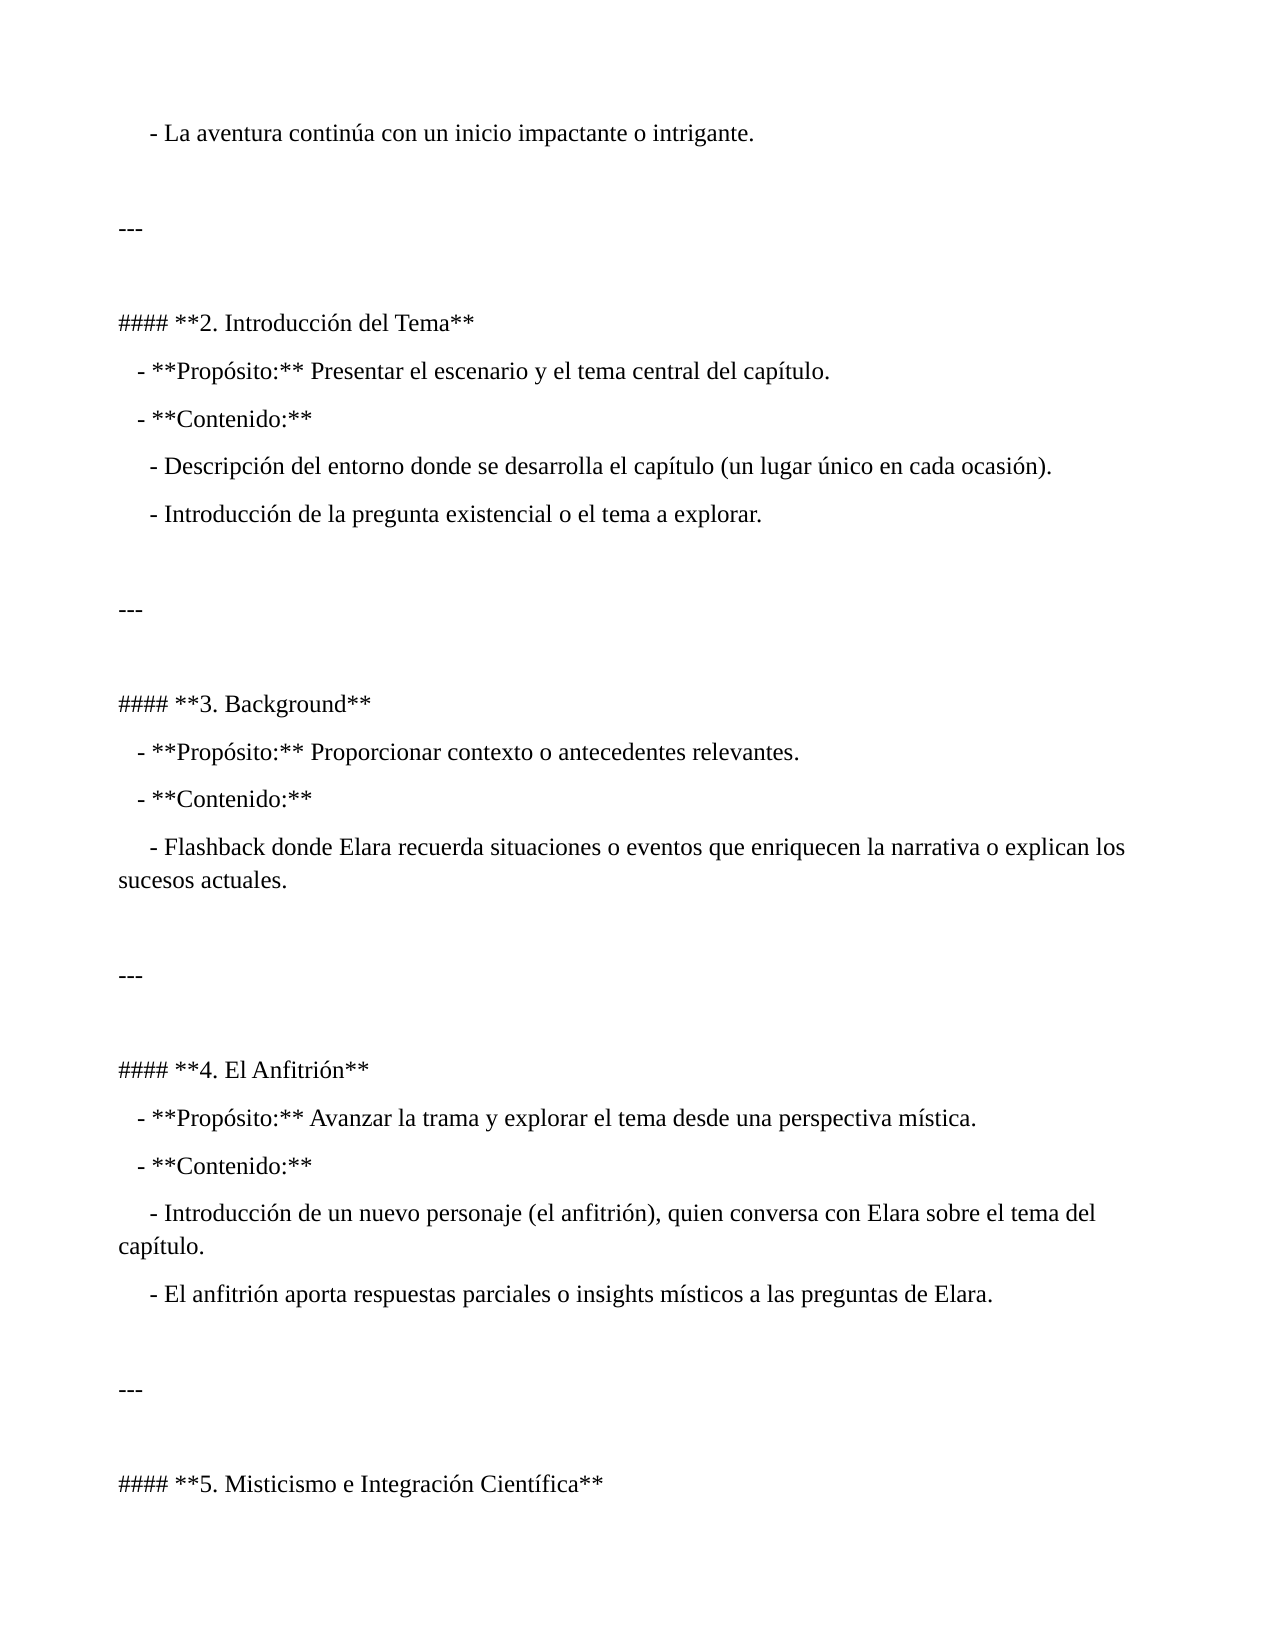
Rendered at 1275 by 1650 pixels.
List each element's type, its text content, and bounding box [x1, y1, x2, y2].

text - Introducción de la pregunta existencial o el tema a explorar. [118, 499, 1157, 528]
text --- [118, 594, 1157, 623]
text - **Contenido:** [118, 784, 1157, 813]
text - Introducción de un nuevo personaje (el anfitrión), quien conversa con Elara sobre el tema del capítulo. [118, 1198, 1157, 1260]
text #### **4. El Anfitrión** [118, 1056, 1157, 1084]
text - **Propósito:** Avanzar la trama y explorar el tema desde una perspectiva mística. [118, 1103, 1157, 1132]
text #### **2. Introducción del Tema** [118, 308, 1157, 337]
text - **Contenido:** [118, 404, 1157, 432]
text - **Propósito:** Proporcionar contexto o antecedentes relevantes. [118, 737, 1157, 766]
text - La aventura continúa con un inicio impactante o intrigante. [118, 118, 1157, 147]
text #### **3. Background** [118, 689, 1157, 718]
text - Descripción del entorno donde se desarrolla el capítulo (un lugar único en cada ocasión). [118, 451, 1157, 480]
text --- [118, 213, 1157, 242]
text - Flashback donde Elara recuerda situaciones o eventos que enriquecen la narrativa o explican los sucesos actuales. [118, 832, 1157, 894]
text - **Propósito:** Presentar el escenario y el tema central del capítulo. [118, 356, 1157, 385]
text #### **5. Misticismo e Integración Científica** [118, 1469, 1157, 1498]
text --- [118, 1374, 1157, 1403]
text - El anfitrión aporta respuestas parciales o insights místicos a las preguntas de Elara. [118, 1279, 1157, 1308]
text - **Contenido:** [118, 1151, 1157, 1179]
text --- [118, 960, 1157, 989]
